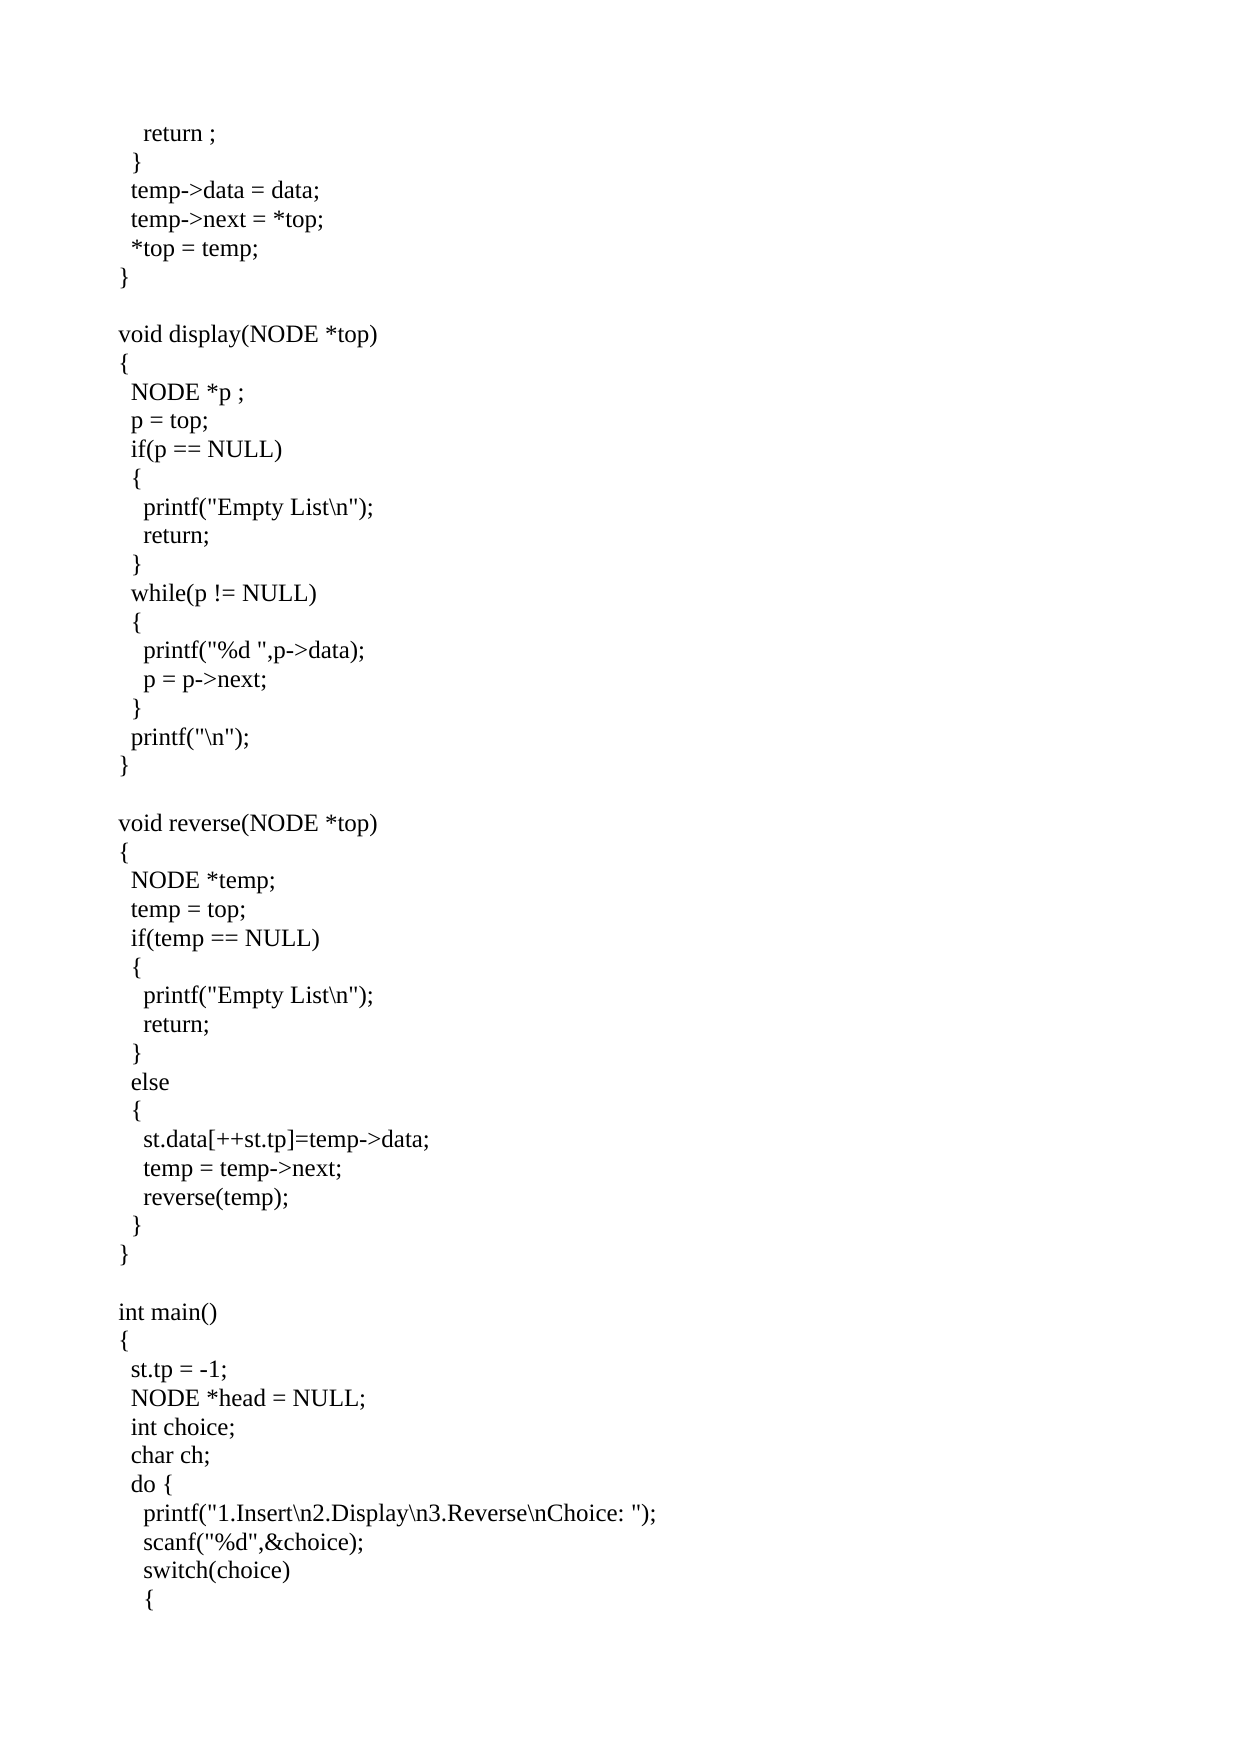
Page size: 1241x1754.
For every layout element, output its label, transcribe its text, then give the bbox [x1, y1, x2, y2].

text { [118, 1096, 1122, 1124]
text } [118, 751, 1122, 779]
text } [118, 549, 1122, 578]
text } [118, 1211, 1122, 1239]
text switch(choice) [118, 1556, 1122, 1584]
text p = top; [118, 406, 1122, 434]
text *top = temp; [118, 233, 1122, 262]
text temp->data = data; [118, 176, 1122, 204]
text NODE *p ; [118, 377, 1122, 406]
text if(temp == NULL) [118, 923, 1122, 952]
text printf("Empty List\n"); [118, 492, 1122, 521]
text { [118, 607, 1122, 636]
text printf("1.Insert\n2.Display\n3.Reverse\nChoice: "); [118, 1498, 1122, 1527]
text temp = temp->next; [118, 1153, 1122, 1182]
text st.tp = -1; [118, 1354, 1122, 1383]
text temp = top; [118, 894, 1122, 923]
text } [118, 262, 1122, 291]
text do { [118, 1469, 1122, 1498]
text } [118, 147, 1122, 176]
text else [118, 1067, 1122, 1096]
text return; [118, 521, 1122, 549]
text while(p != NULL) [118, 578, 1122, 607]
text printf("\n"); [118, 722, 1122, 751]
text { [118, 1326, 1122, 1354]
text printf("Empty List\n"); [118, 981, 1122, 1009]
text int main() [118, 1297, 1122, 1326]
text int choice; [118, 1412, 1122, 1441]
text printf("%d ",p->data); [118, 636, 1122, 664]
text NODE *temp; [118, 866, 1122, 894]
text reverse(temp); [118, 1182, 1122, 1211]
text return ; [118, 118, 1122, 147]
text void display(NODE *top) [118, 319, 1122, 348]
text NODE *head = NULL; [118, 1383, 1122, 1412]
text { [118, 837, 1122, 866]
text p = p->next; [118, 664, 1122, 693]
text { [118, 952, 1122, 981]
text void reverse(NODE *top) [118, 808, 1122, 837]
text char ch; [118, 1441, 1122, 1469]
text st.data[++st.tp]=temp->data; [118, 1124, 1122, 1153]
text return; [118, 1009, 1122, 1038]
text scanf("%d",&choice); [118, 1527, 1122, 1556]
text { [118, 1584, 1122, 1613]
text { [118, 348, 1122, 377]
text { [118, 463, 1122, 492]
text } [118, 1038, 1122, 1067]
text } [118, 1239, 1122, 1268]
text } [118, 693, 1122, 722]
text temp->next = *top; [118, 204, 1122, 233]
text if(p == NULL) [118, 434, 1122, 463]
